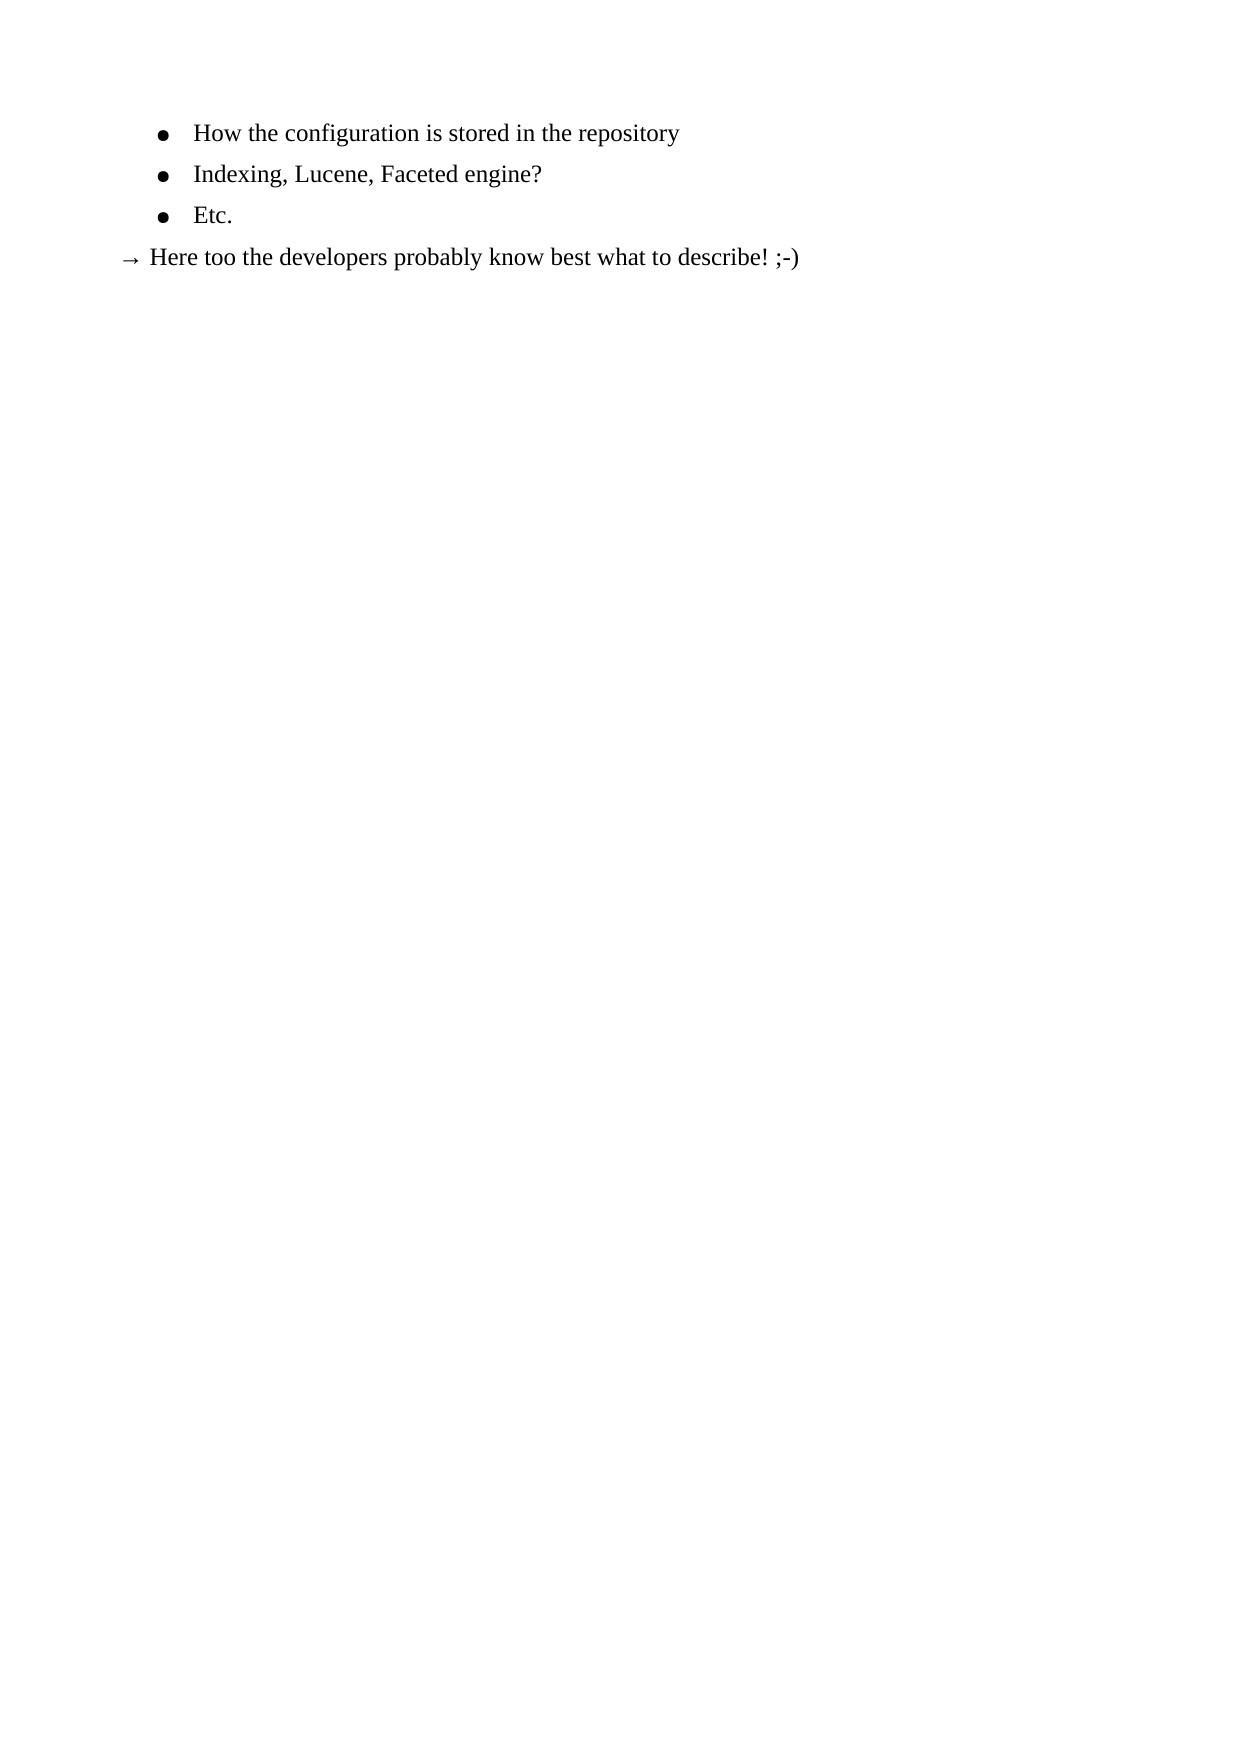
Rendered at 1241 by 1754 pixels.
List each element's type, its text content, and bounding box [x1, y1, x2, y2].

list Etc. [156, 201, 1122, 229]
list Indexing, Lucene, Faceted engine? [156, 159, 1122, 188]
list How the configuration is stored in the repository [156, 118, 1122, 147]
text → Here too the developers probably know best what to describe! ;-) [118, 242, 1122, 271]
